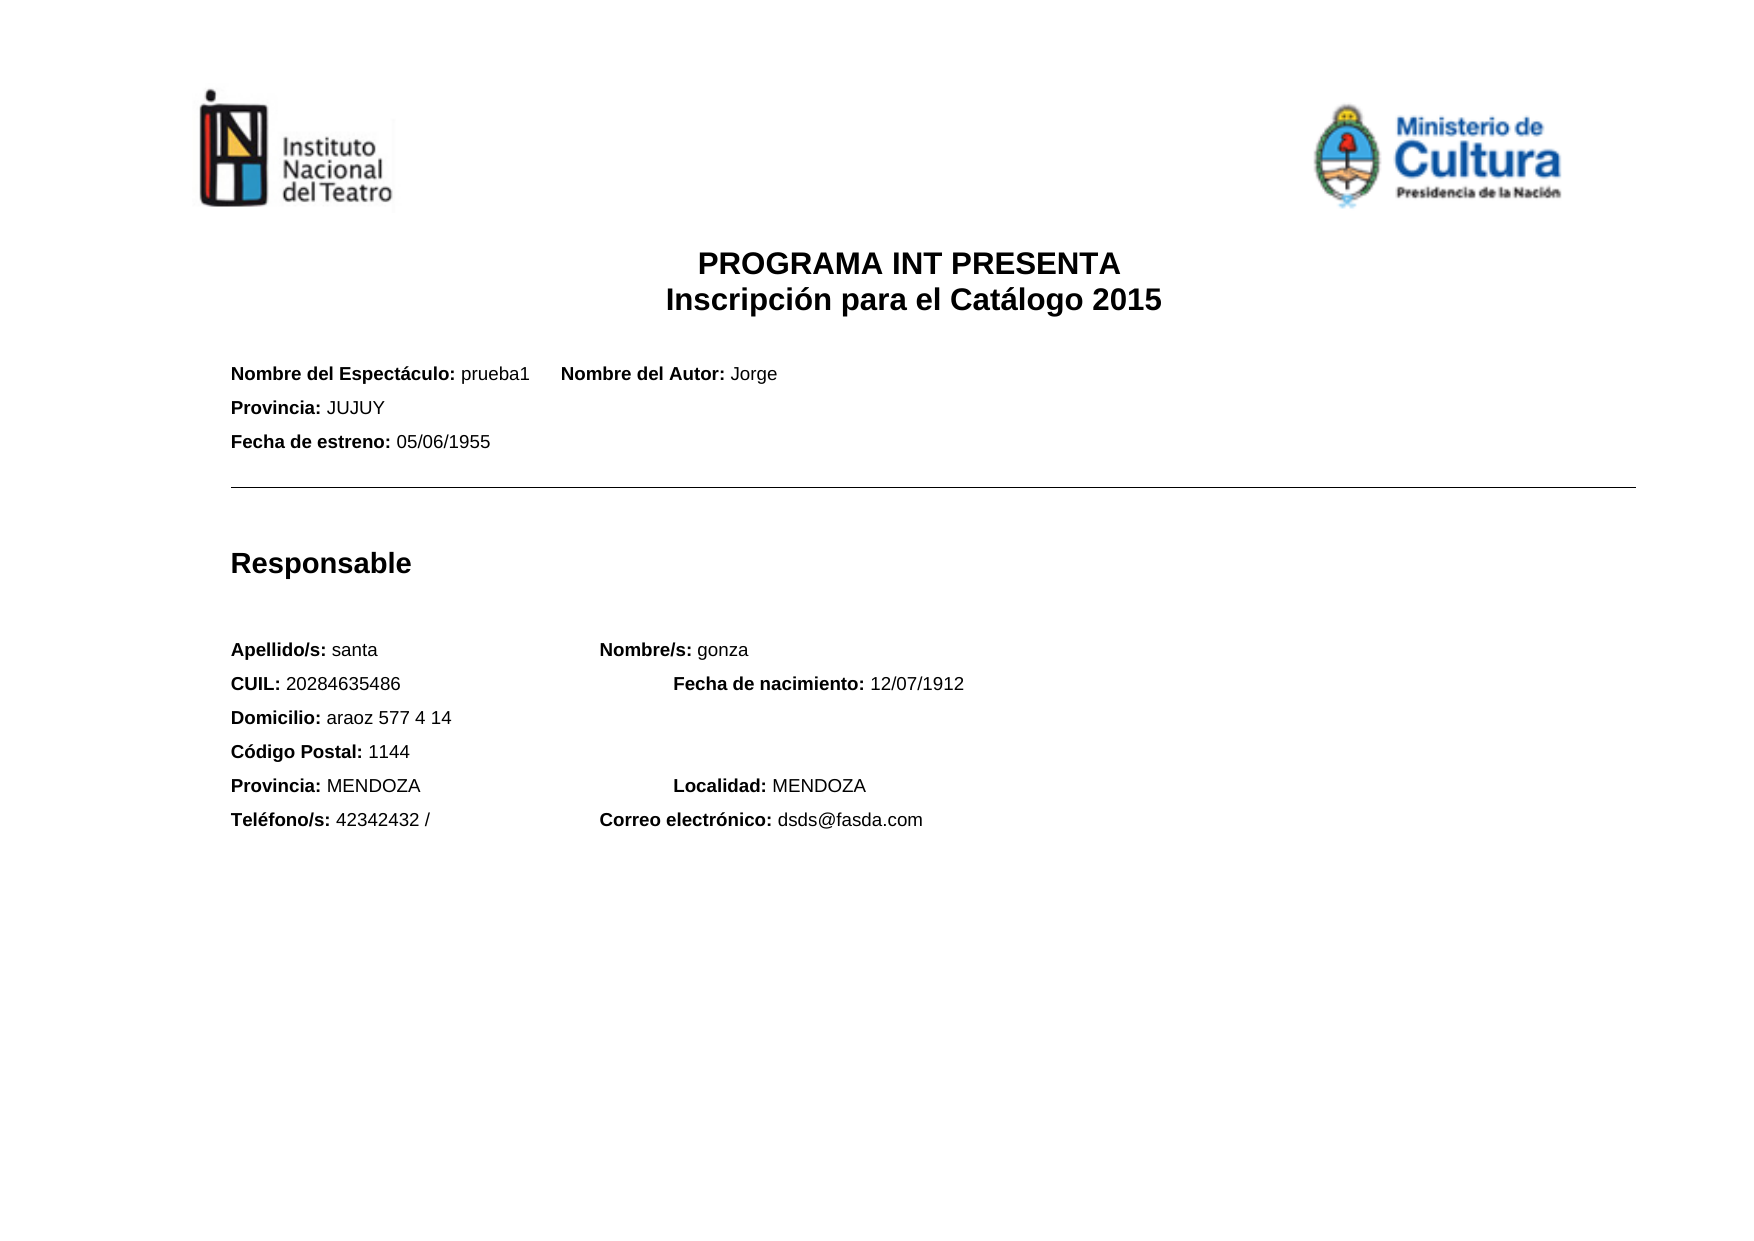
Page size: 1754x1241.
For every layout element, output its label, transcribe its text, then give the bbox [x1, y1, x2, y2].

picture [1298, 97, 1578, 213]
text Provincia: MENDOZA Localidad: MENDOZA [231, 775, 1636, 796]
text Responsable [230, 547, 1636, 580]
picture [192, 83, 456, 213]
text Inscripción para el Catálogo 2015 [118, 281, 1636, 317]
text CUIL: 20284635486 Fecha de nacimiento: 12/07/1912 [231, 673, 1636, 694]
text Fecha de estreno: 05/06/1955 [231, 431, 1636, 452]
text PROGRAMA INT PRESENTA [118, 245, 1636, 281]
text Nombre del Espectáculo: prueba1 Nombre del Autor: Jorge [118, 363, 1636, 384]
text Teléfono/s: 42342432 / Correo electrónico: dsds@fasda.com [231, 809, 1636, 831]
text Provincia: JUJUY [231, 397, 1636, 418]
text Domicilio: araoz 577 4 14 [231, 707, 1636, 728]
text Apellido/s: santa Nombre/s: gonza [231, 639, 1636, 660]
text Código Postal: 1144 [231, 741, 1636, 762]
